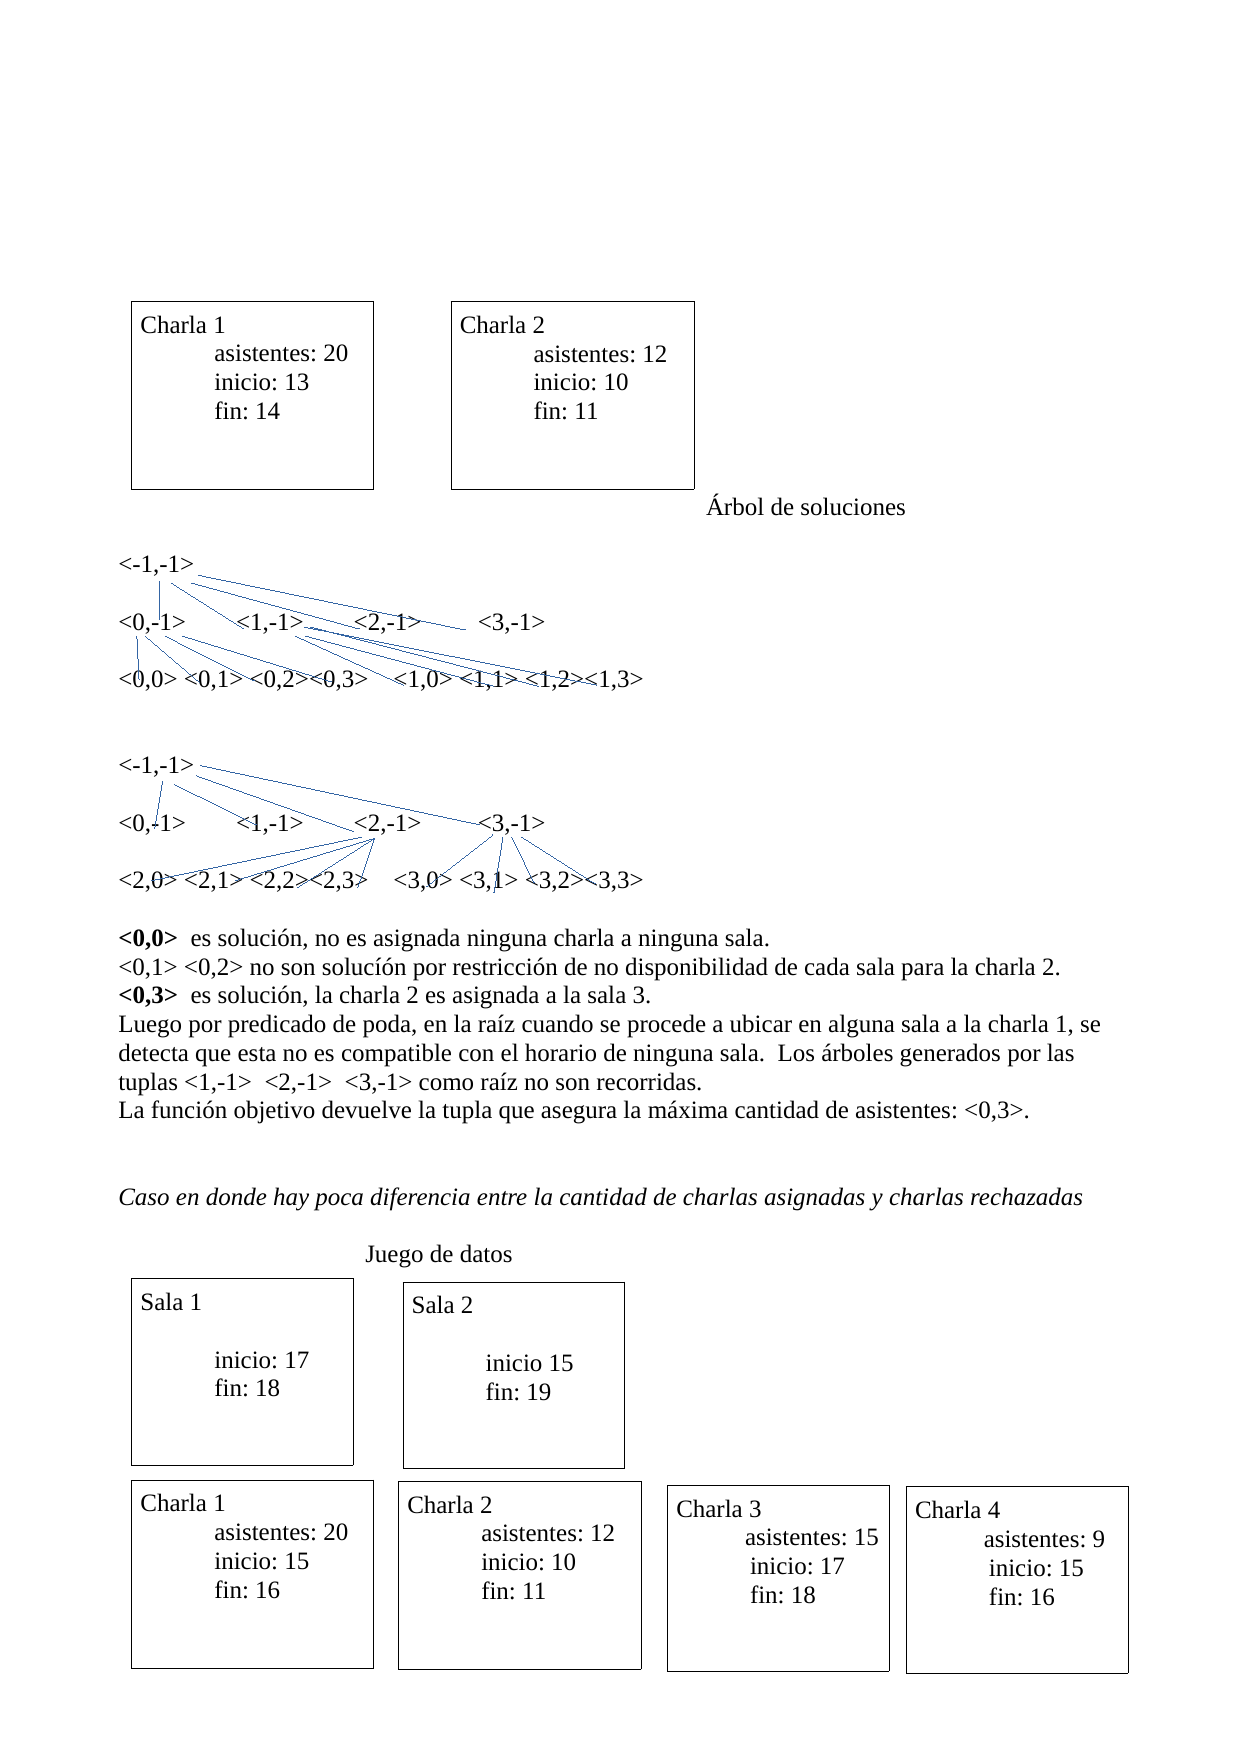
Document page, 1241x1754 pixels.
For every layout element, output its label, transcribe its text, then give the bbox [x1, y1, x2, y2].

text inicio: 13 [140, 367, 364, 396]
text inicio: 10 [459, 367, 685, 396]
text <-1,-1> [118, 751, 1122, 779]
text Charla 2 [407, 1490, 632, 1518]
text <-1,-1> [118, 549, 1122, 578]
text Charla 1 [140, 310, 364, 338]
text Sala 1 [140, 1287, 344, 1316]
text Charla 3 [676, 1494, 880, 1522]
text fin: 19 [411, 1377, 616, 1406]
text Charla 1 [140, 1488, 364, 1517]
text <0,1> <0,2> no son solucíón por restricción de no disponibilidad de cada sala para la charla 2. [118, 952, 1122, 981]
text fin: 14 [140, 396, 364, 425]
text Sala 2 [411, 1291, 616, 1319]
text <0,3> es solución, la charla 2 es asignada a la sala 3. [118, 981, 1122, 1009]
text La función objetivo devuelve la tupla que asegura la máxima cantidad de asistentes: <0,3>. [118, 1096, 1122, 1124]
text inicio: 15 [915, 1553, 1119, 1582]
text inicio: 17 [676, 1551, 880, 1580]
text inicio 15 [411, 1348, 616, 1377]
text fin: 18 [676, 1580, 880, 1609]
text Luego por predicado de poda, en la raíz cuando se procede a ubicar en alguna sala a la charla 1, se detecta que esta no es compatible con el horario de ninguna sala. Los árboles generados por las tuplas <1,-1> <2,-1> <3,-1> como raíz no son recorridas. [118, 1009, 1122, 1096]
text Caso en donde hay poca diferencia entre la cantidad de charlas asignadas y charlas rechazadas [118, 1182, 1122, 1211]
text fin: 18 [140, 1373, 344, 1402]
text fin: 16 [140, 1575, 364, 1603]
text <2,0> <2,1> <2,2><2,3> <3,0> <3,1> <3,2><3,3> [118, 866, 1122, 894]
text asistentes: 12 [459, 339, 685, 367]
text inicio: 10 [407, 1547, 632, 1576]
text fin: 16 [915, 1582, 1119, 1610]
text inicio: 17 [140, 1345, 344, 1373]
text <0,0> es solución, no es asignada ninguna charla a ninguna sala. [118, 923, 1122, 952]
text <0,0> <0,1> <0,2><0,3> <1,0> <1,1> <1,2><1,3> [118, 664, 1122, 693]
text Charla 4 [915, 1495, 1119, 1524]
text Árbol de soluciones [118, 492, 1122, 521]
text fin: 11 [459, 396, 685, 425]
text <0,-1> <1,-1> <2,-1> <3,-1> [118, 808, 1122, 837]
text Juego de datos [118, 1239, 1122, 1268]
text <0,-1> <1,-1> <2,-1> <3,-1> [118, 607, 1122, 636]
text asistentes: 20 [140, 1517, 364, 1546]
text fin: 11 [407, 1576, 632, 1605]
text asistentes: 12 [407, 1518, 632, 1547]
text inicio: 15 [140, 1546, 364, 1575]
text Charla 2 [459, 310, 685, 339]
text asistentes: 15 [676, 1522, 880, 1551]
text asistentes: 9 [915, 1524, 1119, 1553]
text asistentes: 20 [140, 338, 364, 367]
